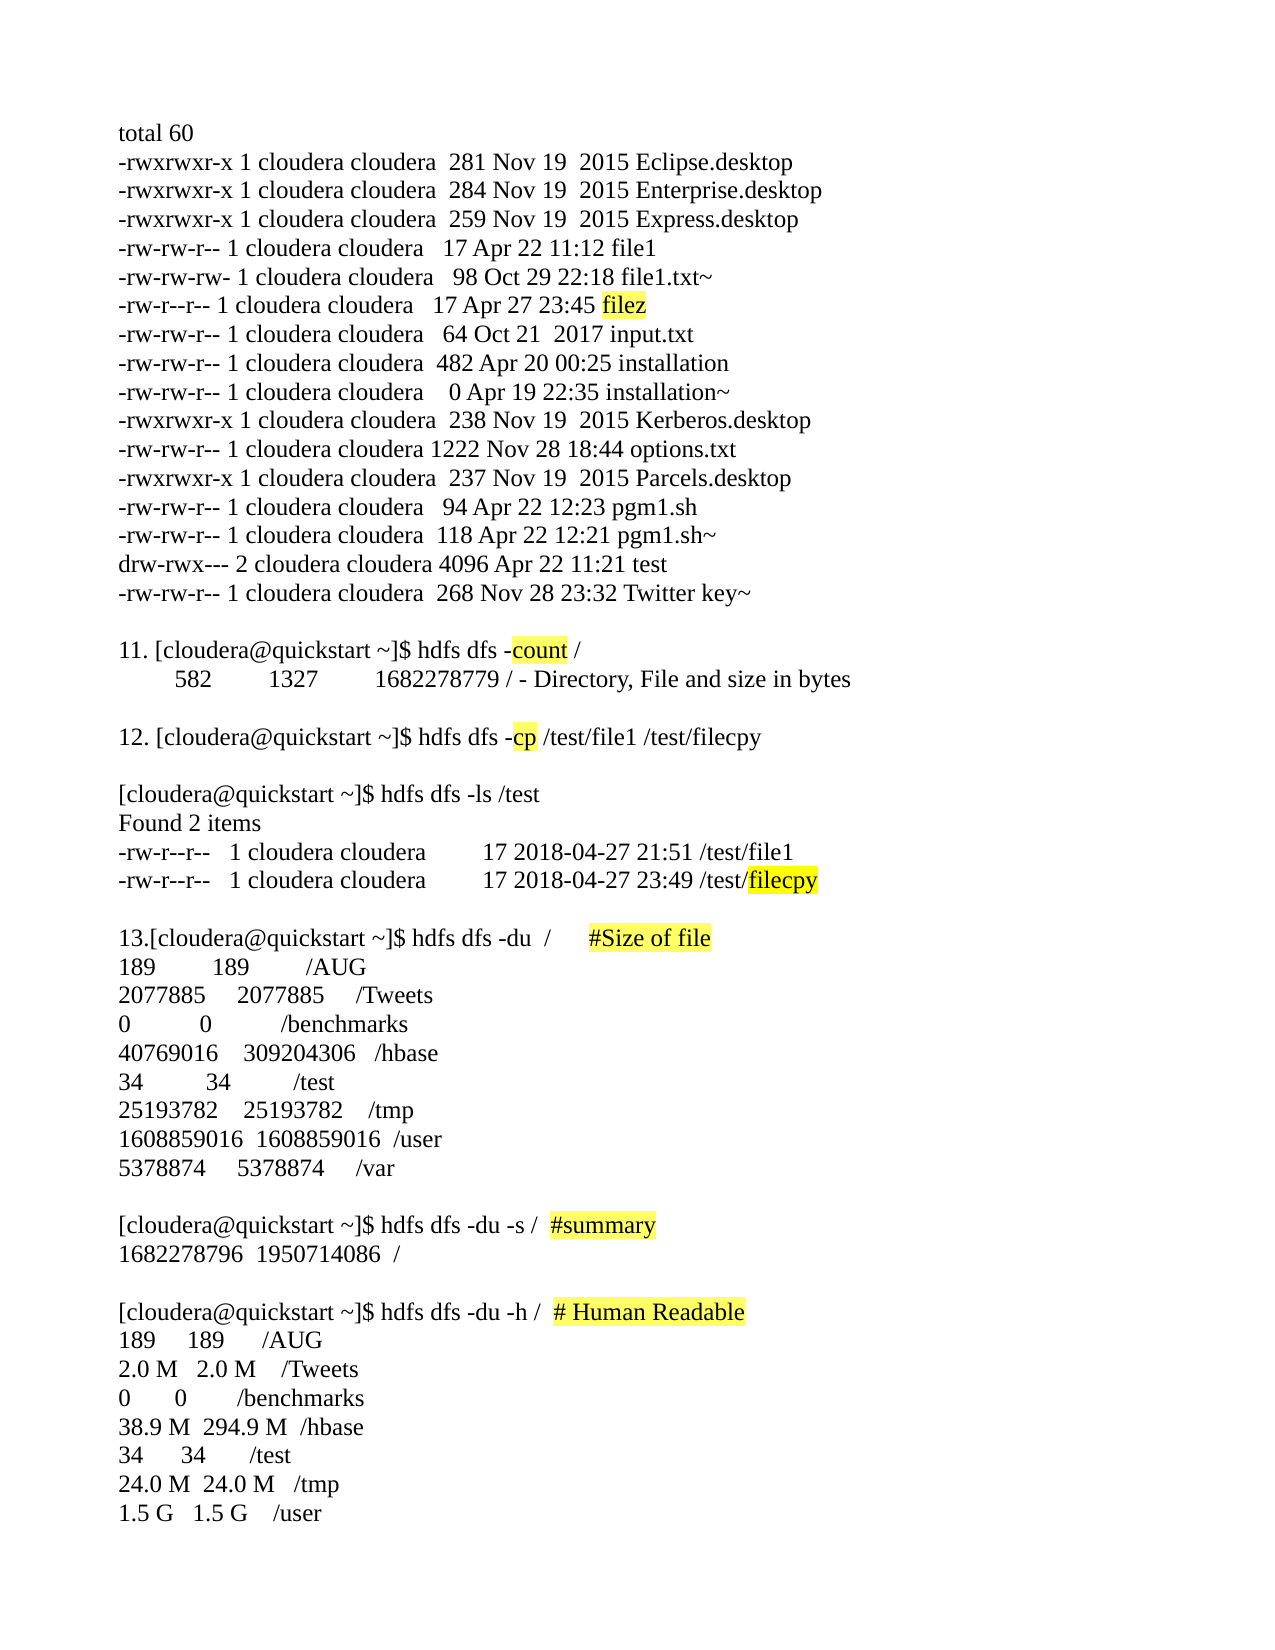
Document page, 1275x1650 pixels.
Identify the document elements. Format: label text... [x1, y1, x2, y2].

text -rwxrwxr-x 1 cloudera cloudera 259 Nov 19 2015 Express.desktop [118, 204, 1157, 233]
text 0 0 /benchmarks [118, 1009, 1157, 1038]
text 34 34 /test [118, 1441, 1157, 1469]
text 1608859016 1608859016 /user [118, 1124, 1157, 1153]
text total 60 [118, 118, 1157, 147]
text -rw-r--r-- 1 cloudera cloudera 17 2018-04-27 23:49 /test/filecpy [118, 866, 1157, 894]
text 1682278796 1950714086 / [118, 1239, 1157, 1268]
text -rw-rw-r-- 1 cloudera cloudera 0 Apr 19 22:35 installation~ [118, 377, 1157, 406]
text -rwxrwxr-x 1 cloudera cloudera 237 Nov 19 2015 Parcels.desktop [118, 463, 1157, 492]
text -rw-r--r-- 1 cloudera cloudera 17 Apr 27 23:45 filez [118, 291, 1157, 319]
text -rw-rw-r-- 1 cloudera cloudera 17 Apr 22 11:12 file1 [118, 233, 1157, 262]
text 13.[cloudera@quickstart ~]$ hdfs dfs -du / #Size of file [118, 923, 1157, 952]
text -rw-rw-r-- 1 cloudera cloudera 118 Apr 22 12:21 pgm1.sh~ [118, 521, 1157, 549]
text 2.0 M 2.0 M /Tweets [118, 1354, 1157, 1383]
text -rw-rw-r-- 1 cloudera cloudera 268 Nov 28 23:32 Twitter key~ [118, 578, 1157, 607]
text 2077885 2077885 /Tweets [118, 981, 1157, 1009]
text 1.5 G 1.5 G /user [118, 1498, 1157, 1527]
text [cloudera@quickstart ~]$ hdfs dfs -du -h / # Human Readable [118, 1297, 1157, 1326]
text -rw-rw-r-- 1 cloudera cloudera 1222 Nov 28 18:44 options.txt [118, 434, 1157, 463]
text 25193782 25193782 /tmp [118, 1096, 1157, 1124]
text 5378874 5378874 /var [118, 1153, 1157, 1182]
text -rw-rw-r-- 1 cloudera cloudera 64 Oct 21 2017 input.txt [118, 319, 1157, 348]
text -rwxrwxr-x 1 cloudera cloudera 284 Nov 19 2015 Enterprise.desktop [118, 176, 1157, 204]
text [cloudera@quickstart ~]$ hdfs dfs -ls /test [118, 779, 1157, 808]
text -rw-r--r-- 1 cloudera cloudera 17 2018-04-27 21:51 /test/file1 [118, 837, 1157, 866]
text 582 1327 1682278779 / - Directory, File and size in bytes [118, 664, 1157, 693]
text Found 2 items [118, 808, 1157, 837]
text 38.9 M 294.9 M /hbase [118, 1412, 1157, 1441]
text 189 189 /AUG [118, 1326, 1157, 1354]
text 12. [cloudera@quickstart ~]$ hdfs dfs -cp /test/file1 /test/filecpy [118, 722, 1157, 751]
text -rw-rw-r-- 1 cloudera cloudera 482 Apr 20 00:25 installation [118, 348, 1157, 377]
text -rw-rw-r-- 1 cloudera cloudera 94 Apr 22 12:23 pgm1.sh [118, 492, 1157, 521]
text [cloudera@quickstart ~]$ hdfs dfs -du -s / #summary [118, 1211, 1157, 1239]
text 24.0 M 24.0 M /tmp [118, 1469, 1157, 1498]
text 0 0 /benchmarks [118, 1383, 1157, 1412]
text 40769016 309204306 /hbase [118, 1038, 1157, 1067]
text 189 189 /AUG [118, 952, 1157, 981]
text 34 34 /test [118, 1067, 1157, 1096]
text -rw-rw-rw- 1 cloudera cloudera 98 Oct 29 22:18 file1.txt~ [118, 262, 1157, 291]
text -rwxrwxr-x 1 cloudera cloudera 281 Nov 19 2015 Eclipse.desktop [118, 147, 1157, 176]
text 11. [cloudera@quickstart ~]$ hdfs dfs -count / [118, 636, 1157, 664]
text drw-rwx--- 2 cloudera cloudera 4096 Apr 22 11:21 test [118, 549, 1157, 578]
text -rwxrwxr-x 1 cloudera cloudera 238 Nov 19 2015 Kerberos.desktop [118, 406, 1157, 434]
